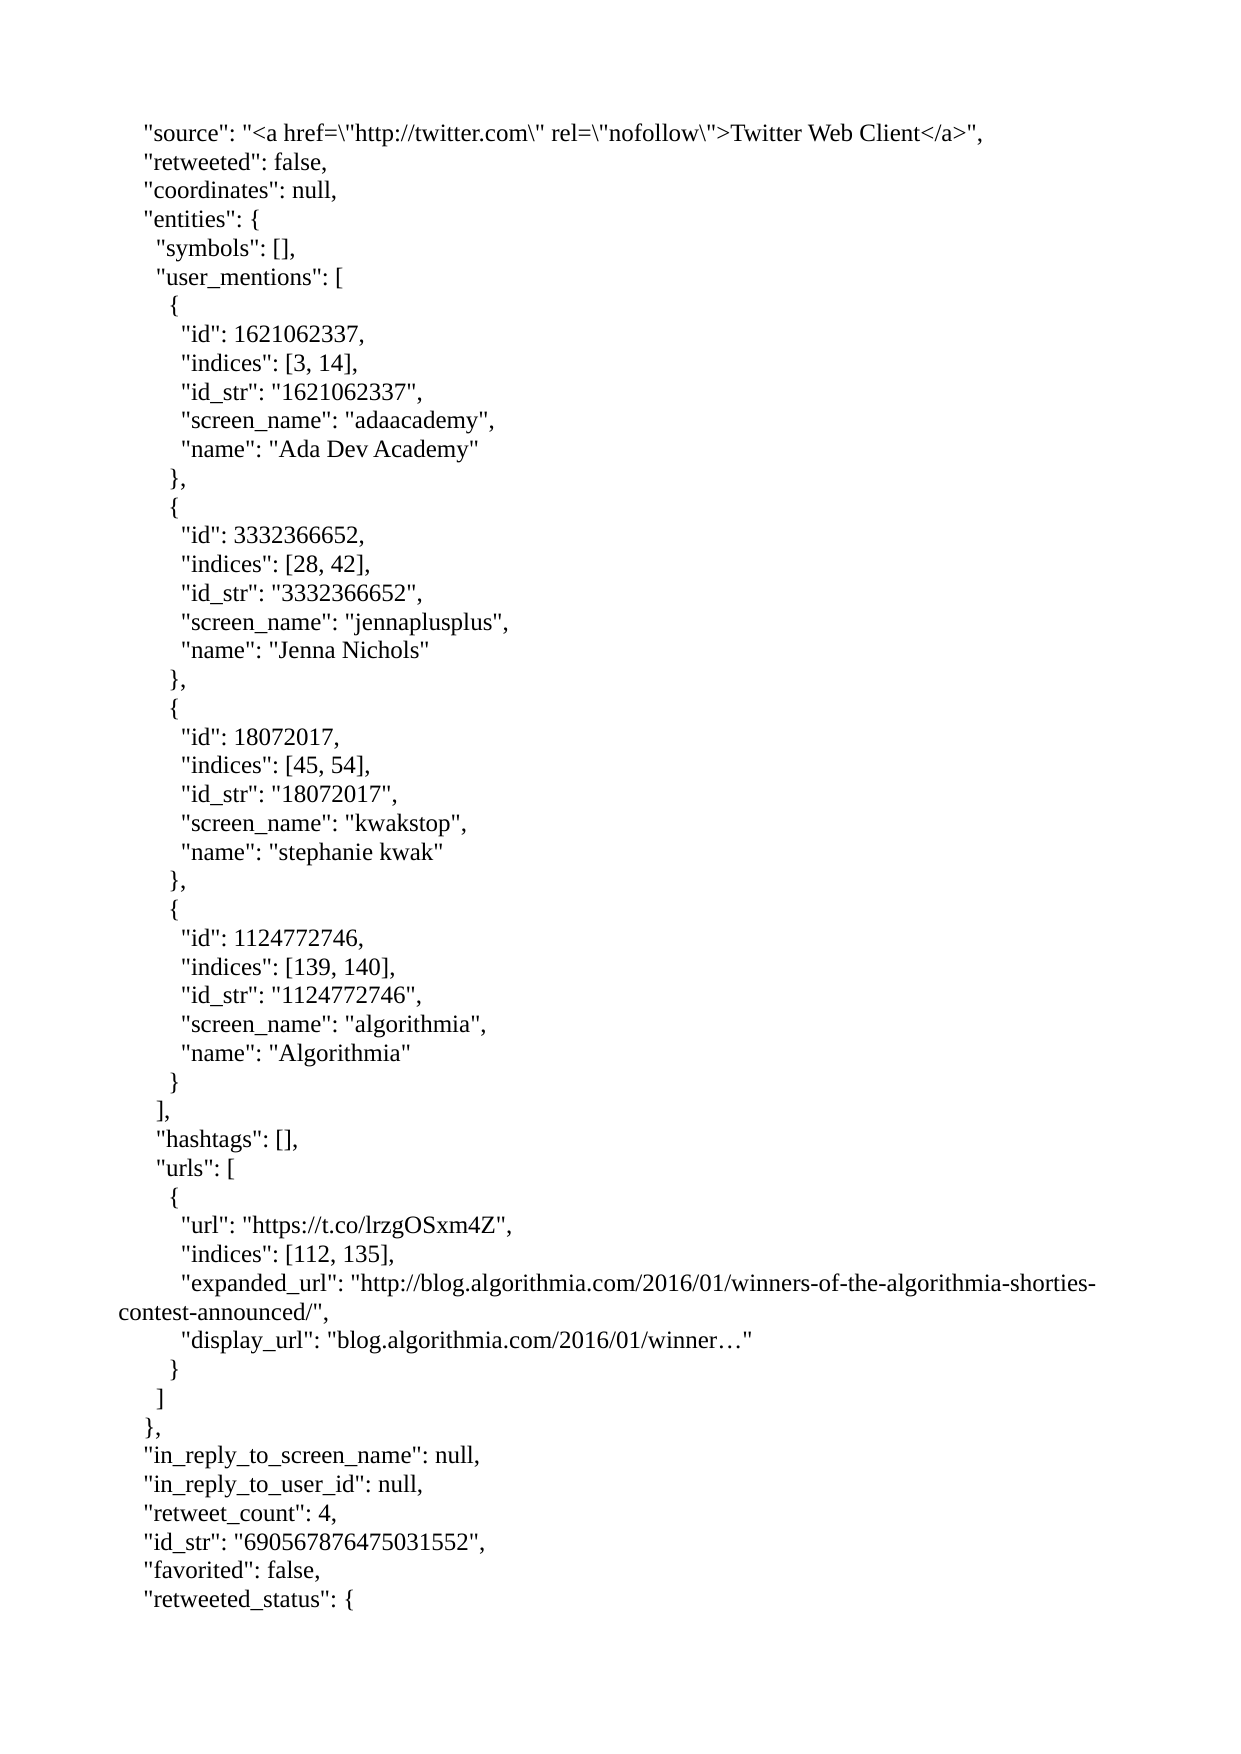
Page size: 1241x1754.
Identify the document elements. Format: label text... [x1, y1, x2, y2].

text "indices": [139, 140], [118, 952, 1122, 981]
text ], [118, 1096, 1122, 1124]
text "coordinates": null, [118, 176, 1122, 204]
text "screen_name": "kwakstop", [118, 808, 1122, 837]
text ] [118, 1383, 1122, 1412]
text "screen_name": "jennaplusplus", [118, 607, 1122, 636]
text "name": "Jenna Nichols" [118, 636, 1122, 664]
text "retweet_count": 4, [118, 1498, 1122, 1527]
text "id_str": "1621062337", [118, 377, 1122, 406]
text "entities": { [118, 204, 1122, 233]
text "id": 18072017, [118, 722, 1122, 751]
text } [118, 1067, 1122, 1096]
text "id": 1621062337, [118, 319, 1122, 348]
text "indices": [112, 135], [118, 1239, 1122, 1268]
text { [118, 693, 1122, 722]
text "name": "Algorithmia" [118, 1038, 1122, 1067]
text "name": "Ada Dev Academy" [118, 434, 1122, 463]
text "indices": [45, 54], [118, 751, 1122, 779]
text }, [118, 866, 1122, 894]
text }, [118, 463, 1122, 492]
text "url": "https://t.co/lrzgOSxm4Z", [118, 1211, 1122, 1239]
text }, [118, 664, 1122, 693]
text "urls": [ [118, 1153, 1122, 1182]
text "in_reply_to_user_id": null, [118, 1469, 1122, 1498]
text }, [118, 1412, 1122, 1441]
text "id": 1124772746, [118, 923, 1122, 952]
text "id_str": "3332366652", [118, 578, 1122, 607]
text "id": 3332366652, [118, 521, 1122, 549]
text { [118, 291, 1122, 319]
text { [118, 894, 1122, 923]
text } [118, 1354, 1122, 1383]
text "user_mentions": [ [118, 262, 1122, 291]
text "id_str": "1124772746", [118, 981, 1122, 1009]
text "retweeted_status": { [118, 1584, 1122, 1613]
text "symbols": [], [118, 233, 1122, 262]
text "source": "<a href=\"http://twitter.com\" rel=\"nofollow\">Twitter Web Client</a>", [118, 118, 1122, 147]
text "retweeted": false, [118, 147, 1122, 176]
text "in_reply_to_screen_name": null, [118, 1441, 1122, 1469]
text { [118, 1182, 1122, 1211]
text { [118, 492, 1122, 521]
text "screen_name": "adaacademy", [118, 406, 1122, 434]
text "display_url": "blog.algorithmia.com/2016/01/winner…" [118, 1326, 1122, 1354]
text "expanded_url": "http://blog.algorithmia.com/2016/01/winners-of-the-algorithmia-shorties-contest-announced/", [118, 1268, 1122, 1326]
text "screen_name": "algorithmia", [118, 1009, 1122, 1038]
text "indices": [28, 42], [118, 549, 1122, 578]
text "id_str": "18072017", [118, 779, 1122, 808]
text "favorited": false, [118, 1556, 1122, 1584]
text "hashtags": [], [118, 1124, 1122, 1153]
text "id_str": "690567876475031552", [118, 1527, 1122, 1556]
text "indices": [3, 14], [118, 348, 1122, 377]
text "name": "stephanie kwak" [118, 837, 1122, 866]
